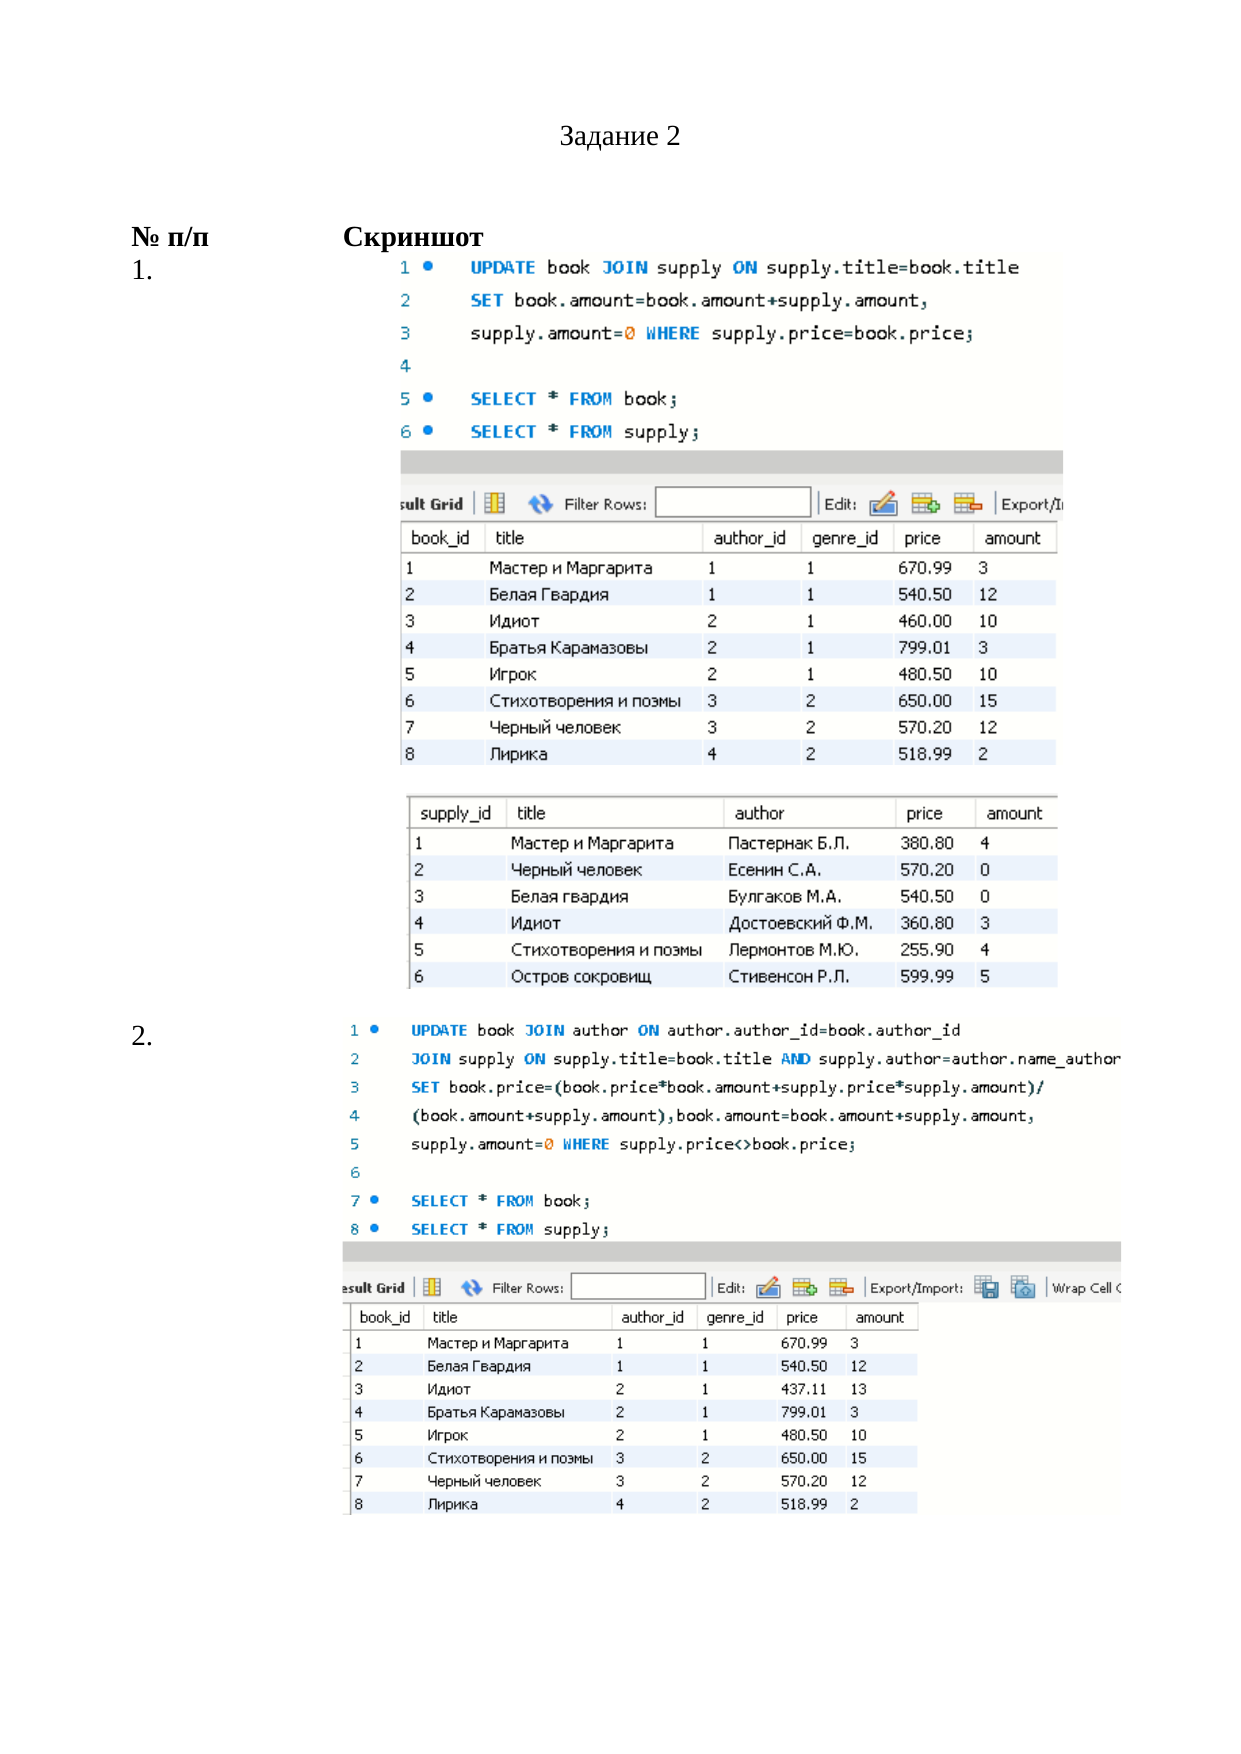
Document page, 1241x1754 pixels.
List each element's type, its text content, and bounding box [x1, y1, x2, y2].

picture [406, 793, 1058, 989]
picture [400, 252, 1064, 765]
table_cell 2. [118, 1018, 330, 1544]
picture [342, 1017, 1122, 1515]
table_cell [330, 252, 1122, 1018]
text Задание 2 [118, 118, 1122, 152]
table_header Скриншот [330, 219, 1122, 252]
table_header № п/п [118, 219, 330, 252]
table_cell [330, 1018, 1122, 1544]
table_cell 1. [118, 252, 330, 1018]
